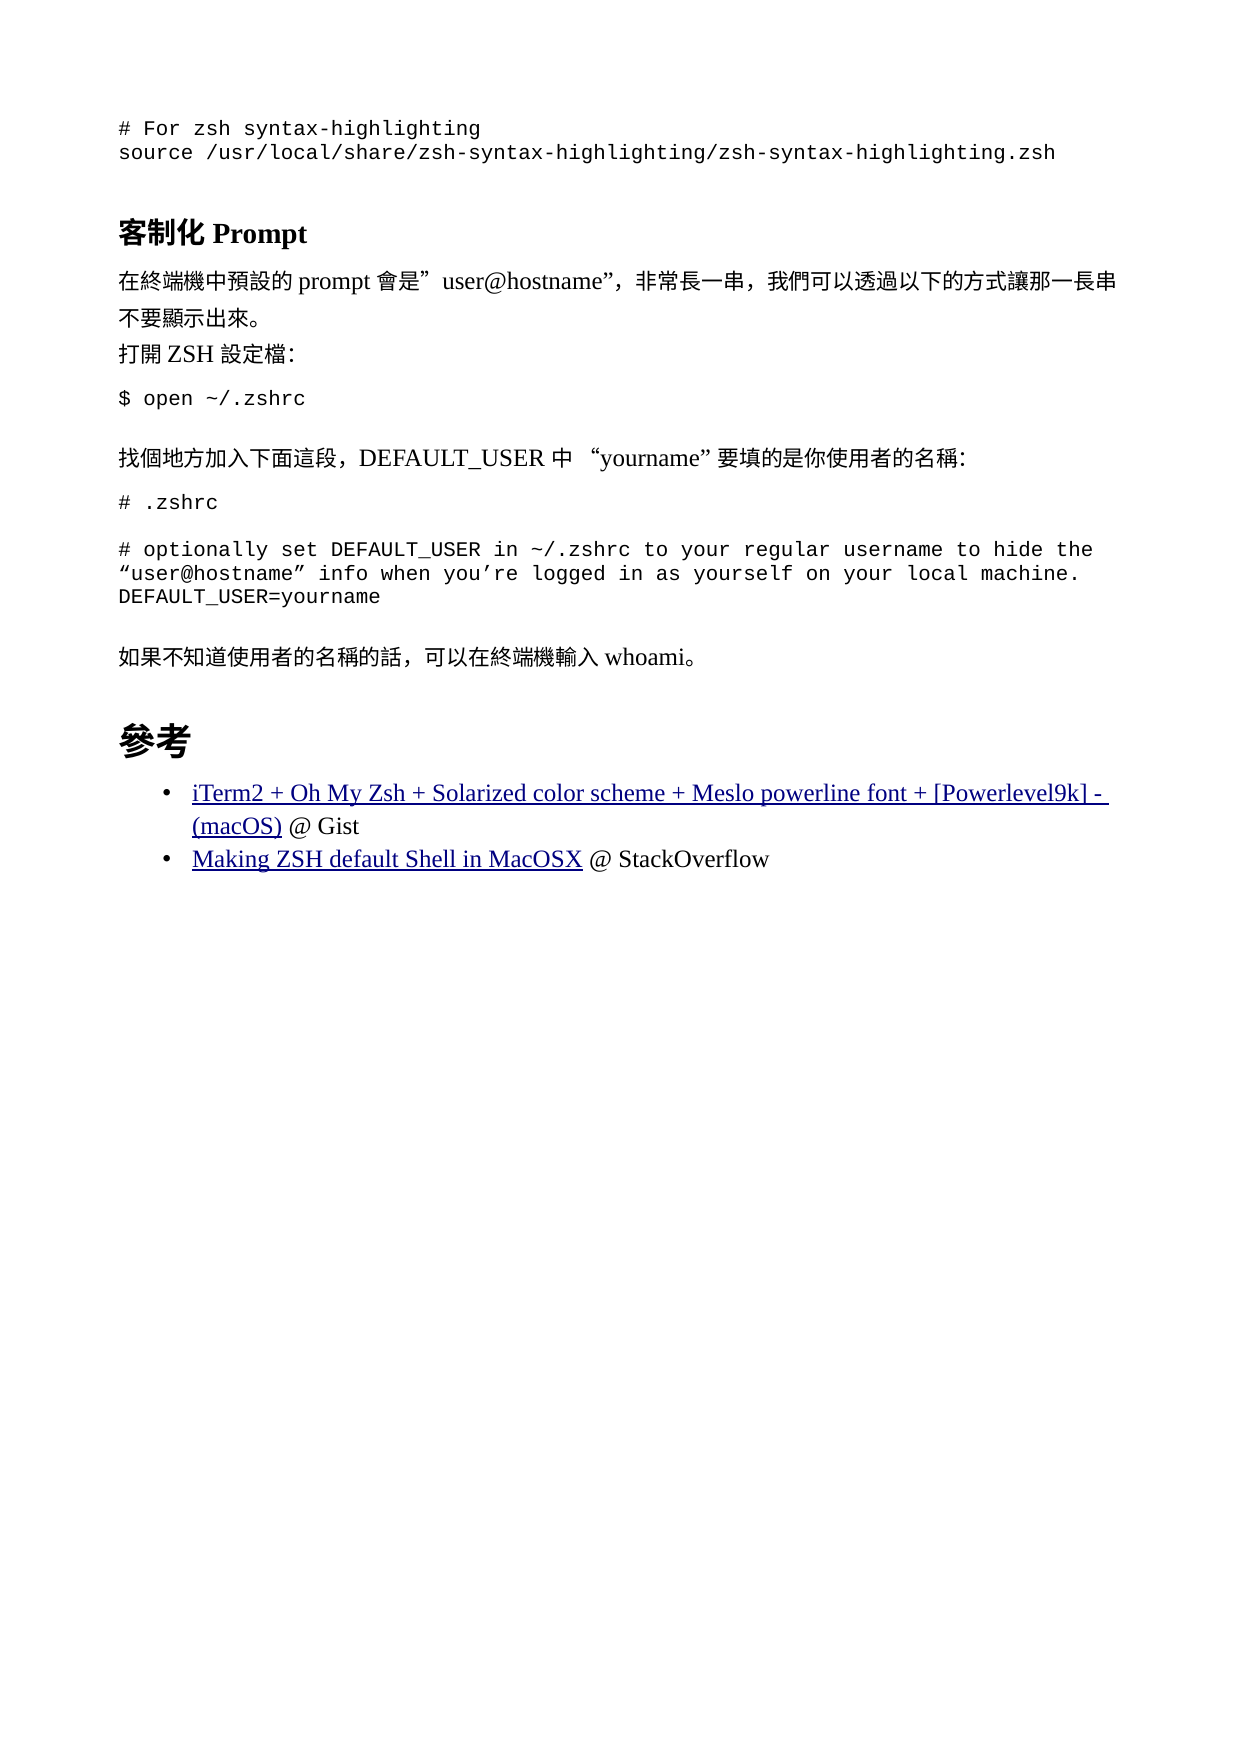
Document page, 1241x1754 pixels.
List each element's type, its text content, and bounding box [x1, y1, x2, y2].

text 打開 ZSH 設定檔： [118, 337, 1122, 369]
text # .zshrc [118, 492, 1122, 516]
list Making ZSH default Shell in MacOSX @ StackOverflow [162, 844, 1122, 873]
subtitle 參考 [118, 711, 1122, 766]
text $ open ~/.zshrc [118, 388, 1122, 412]
subtitle 客制化 Prompt [118, 209, 1122, 252]
text source /usr/local/share/zsh-syntax-highlighting/zsh-syntax-highlighting.zsh [118, 142, 1122, 165]
text 找個地方加入下面這段，DEFAULT_USER 中 “yourname” 要填的是你使用者的名稱： [118, 441, 1122, 473]
text # For zsh syntax-highlighting [118, 118, 1122, 142]
text # optionally set DEFAULT_USER in ~/.zshrc to your regular username to hide the “user@hostname” info when you’re logged in as yourself on your local machine. [118, 539, 1122, 587]
text 如果不知道使用者的名稱的話，可以在終端機輸入 whoami。 [118, 640, 1122, 671]
text DEFAULT_USER=yourname [118, 587, 1122, 610]
text 在終端機中預設的 prompt 會是”user@hostname”，非常長一串，我們可以透過以下的方式讓那一長串不要顯示出來。 [118, 264, 1122, 332]
list iTerm2 + Oh My Zsh + Solarized color scheme + Meslo powerline font + [Powerlevel9k] - (macOS) @ Gist [162, 778, 1122, 840]
